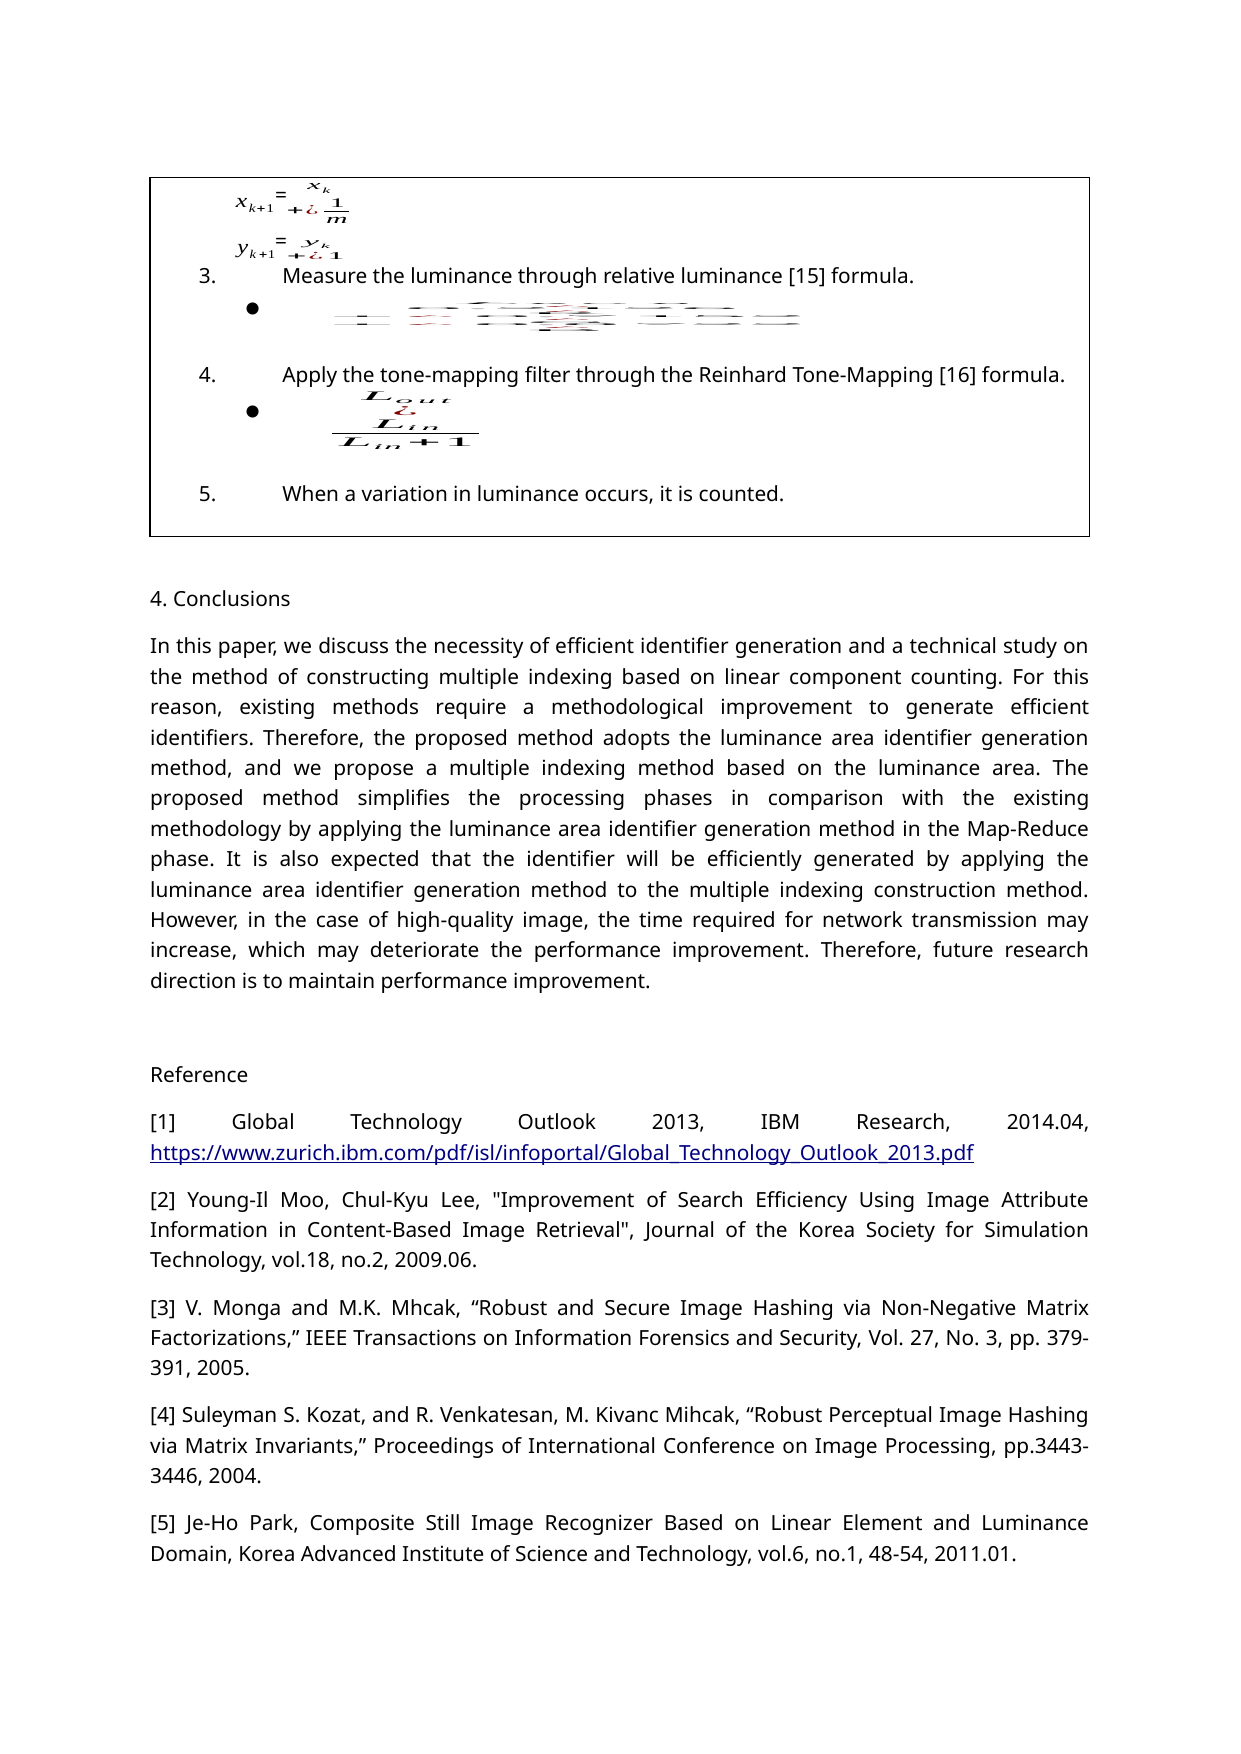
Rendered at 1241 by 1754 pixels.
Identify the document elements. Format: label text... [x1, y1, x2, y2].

text 4. Conclusions [150, 584, 1090, 613]
text [4] Suleyman S. Kozat, and R. Venkatesan, M. Kivanc Mihcak, “Robust Perceptual Image Hashing via Matrix Invariants,” Proceedings of International Conference on Image Processing, pp.3443-3446, 2004. [150, 1401, 1090, 1490]
table_header Get the input of two points. Point the pixel near the virtual line as a reference point through the DDA algorithm [14]. , = = , = = Measure the luminance through relative luminance [15] formula. Apply the tone-mapping filter through the Reinhard Tone-Mapping [16] formula. When a variation in luminance occurs, it is counted. [151, 178, 1089, 536]
text [5] Je-Ho Park, Composite Still Image Recognizer Based on Linear Element and Luminance Domain, Korea Advanced Institute of Science and Technology, vol.6, no.1, 48-54, 2011.01. [150, 1508, 1090, 1567]
text In this paper, we discuss the necessity of efficient identifier generation and a technical study on the method of constructing multiple indexing based on linear component counting. For this reason, existing methods require a methodological improvement to generate efficient identifiers. Therefore, the proposed method adopts the luminance area identifier generation method, and we propose a multiple indexing method based on the luminance area. The proposed method simplifies the processing phases in comparison with the existing methodology by applying the luminance area identifier generation method in the Map-Reduce phase. It is also expected that the identifier will be efficiently generated by applying the luminance area identifier generation method to the multiple indexing construction method. However, in the case of high-quality image, the time required for network transmission may increase, which may deteriorate the performance improvement. Therefore, future research direction is to maintain performance improvement. [150, 631, 1090, 994]
text Reference [150, 1060, 1090, 1089]
text [1] Global Technology Outlook 2013, IBM Research, 2014.04, https://www.zurich.ibm.com/pdf/isl/infoportal/Global_Technology_Outlook_2013.pdf [150, 1107, 1090, 1166]
text [2] Young-Il Moo, Chul-Kyu Lee, "Improvement of Search Efficiency Using Image Attribute Information in Content-Based Image Retrieval", Journal of the Korea Society for Simulation Technology, vol.18, no.2, 2009.06. [150, 1185, 1090, 1274]
text [3] V. Monga and M.K. Mhcak, “Robust and Secure Image Hashing via Non-Negative Matrix Factorizations,” IEEE Transactions on Information Forensics and Security, Vol. 27, No. 3, pp. 379-391, 2005. [150, 1293, 1090, 1382]
